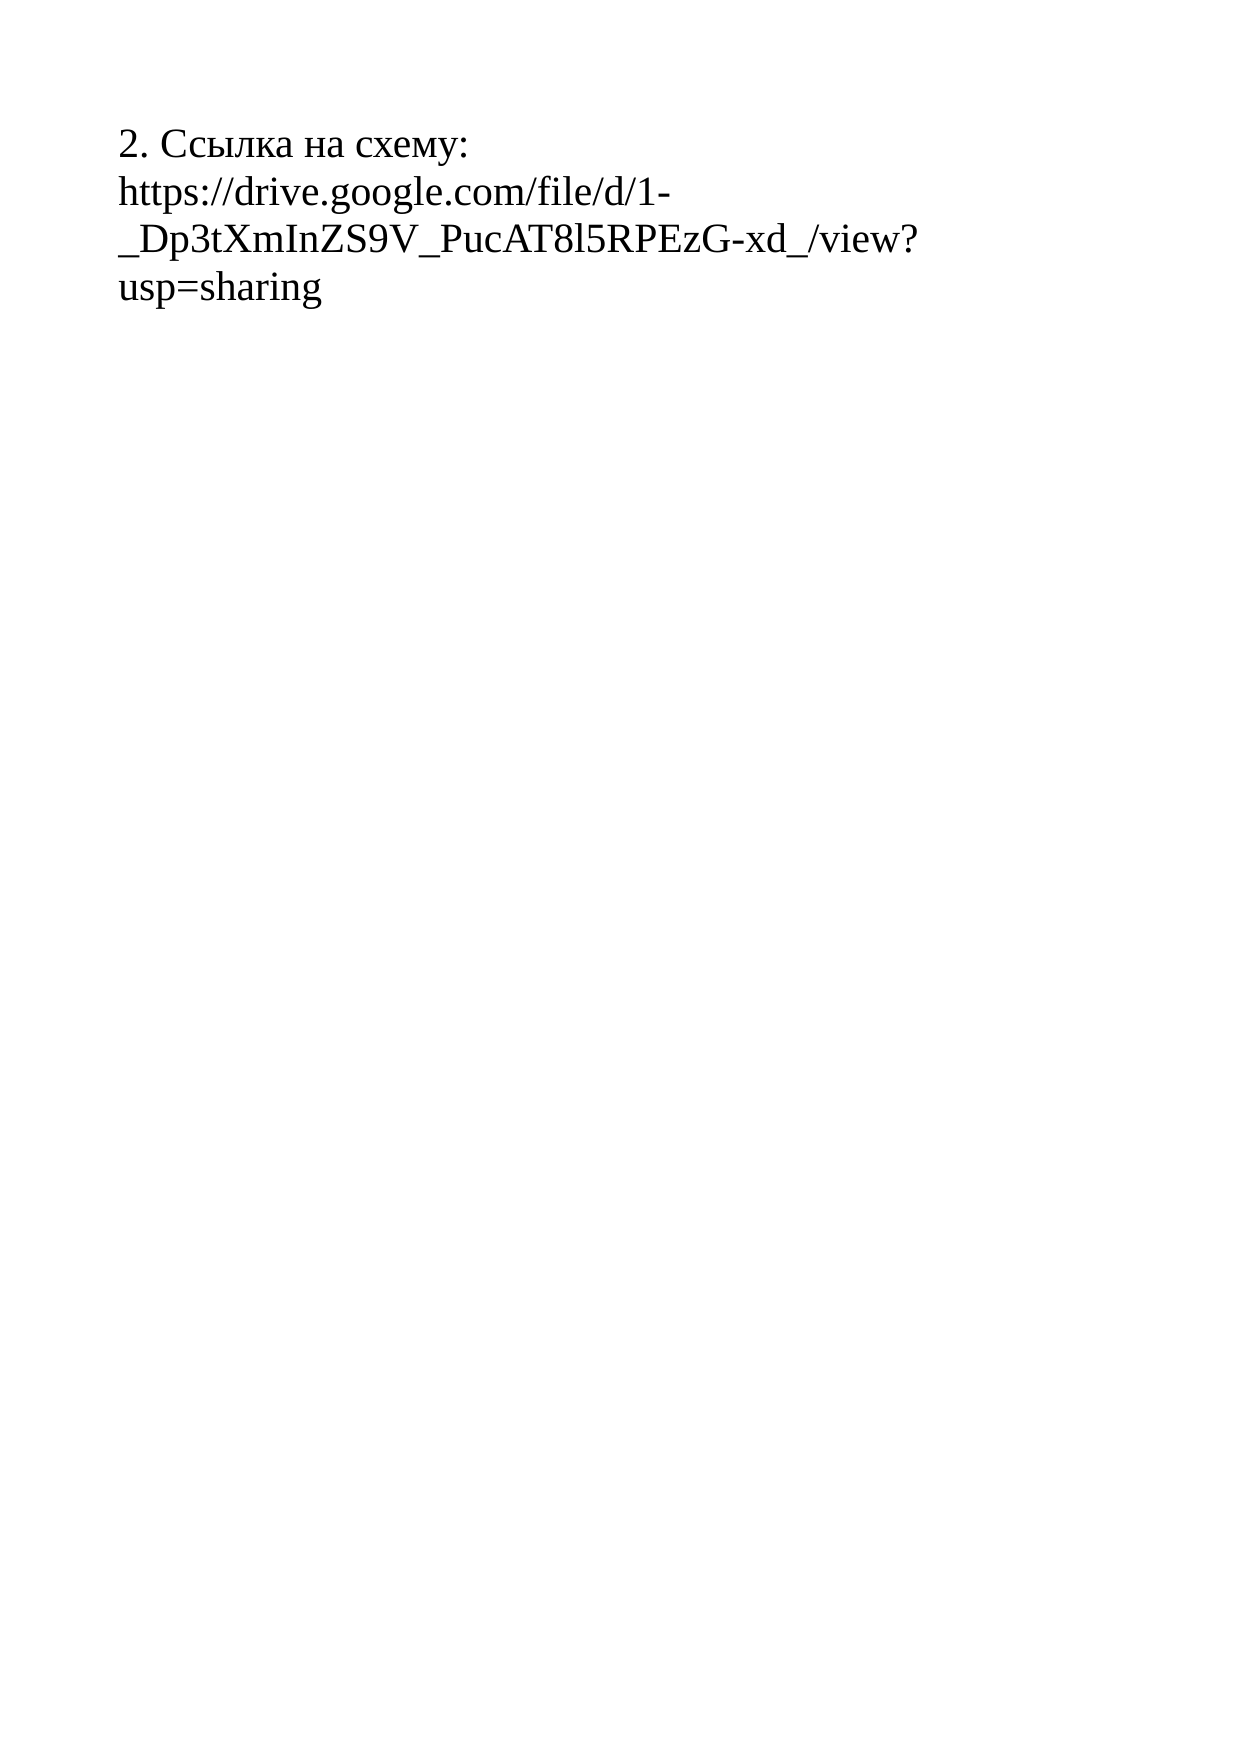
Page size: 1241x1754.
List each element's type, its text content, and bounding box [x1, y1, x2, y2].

text 2. Ссылка на схему: [118, 118, 1122, 166]
text https://drive.google.com/file/d/1-_Dp3tXmInZS9V_PucAT8l5RPEzG-xd_/view?usp=sharing [118, 166, 1122, 310]
